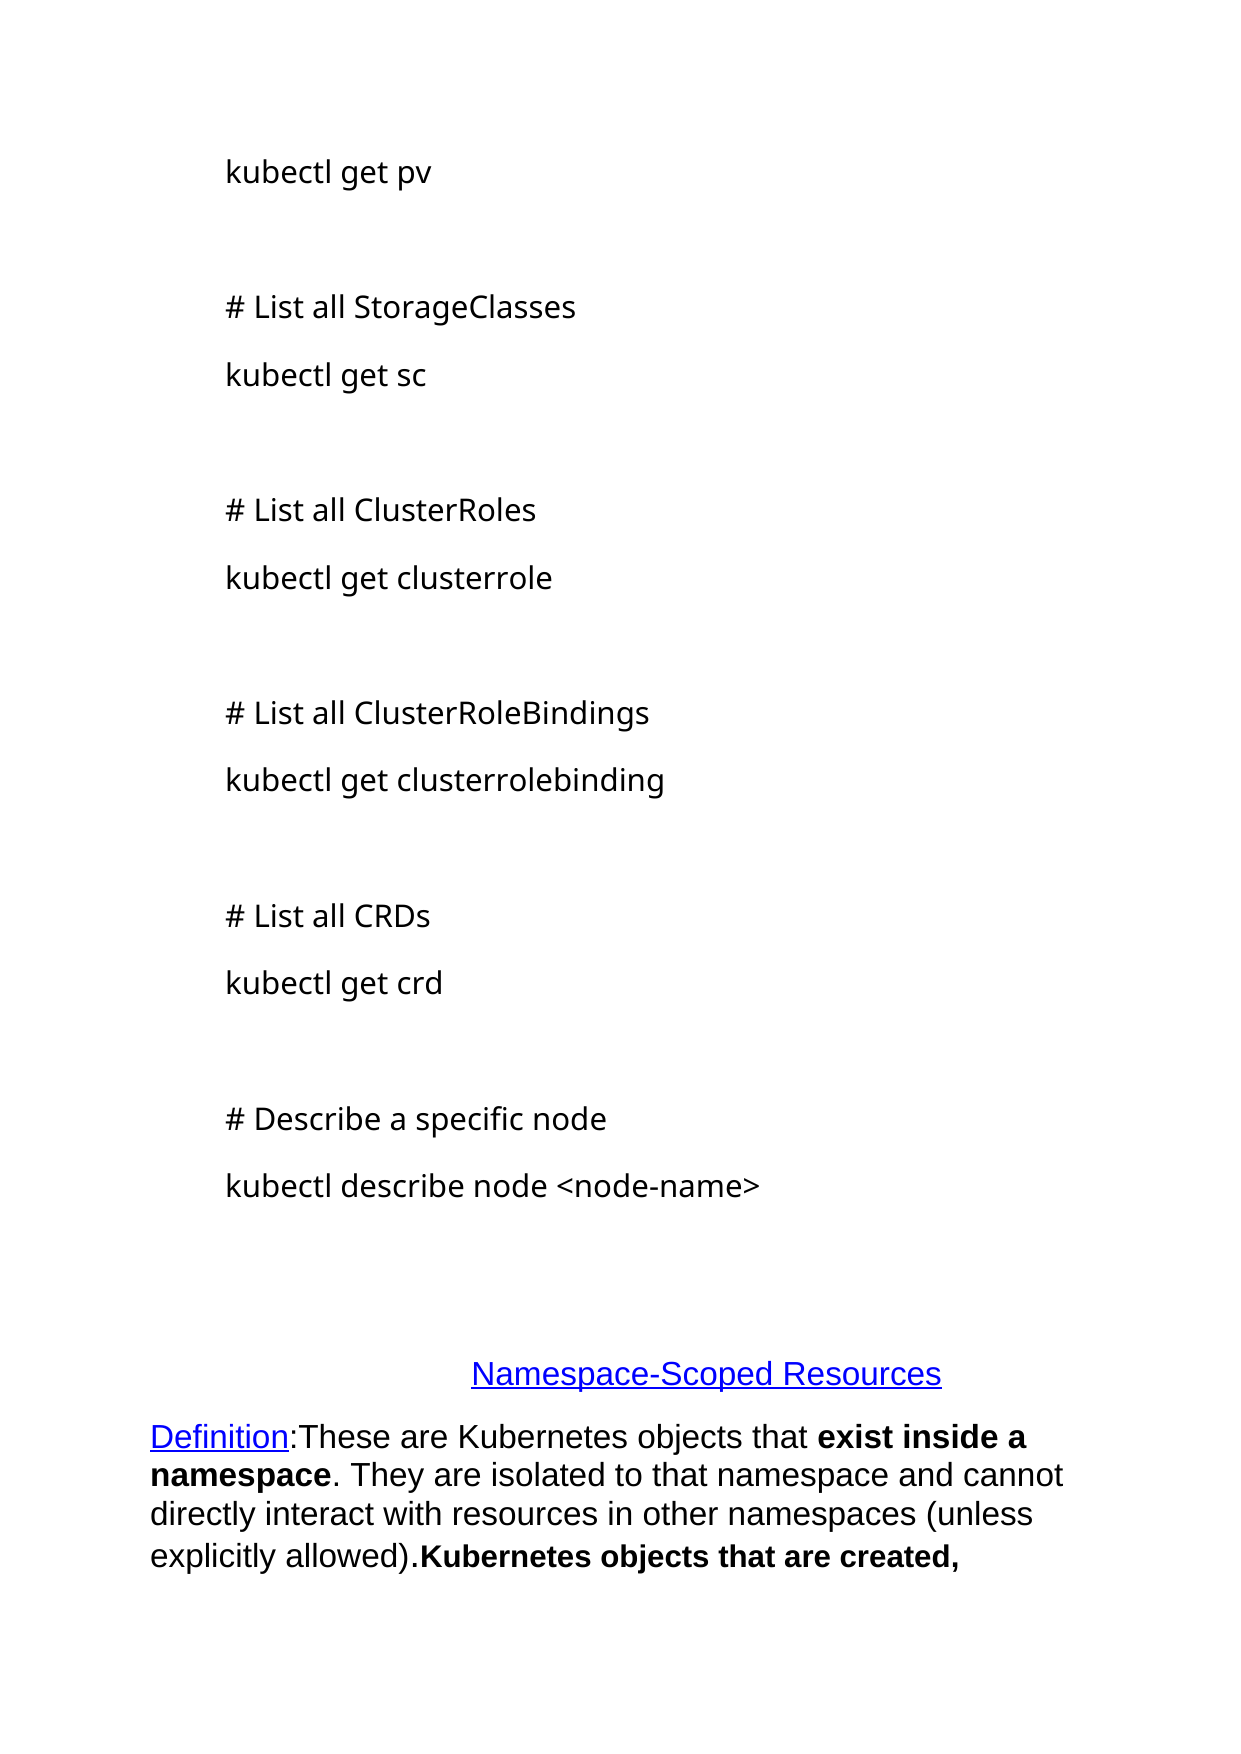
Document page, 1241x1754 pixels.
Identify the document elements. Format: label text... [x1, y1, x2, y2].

text # List all CRDs [225, 894, 1090, 936]
text kubectl get clusterrolebinding [225, 758, 1090, 801]
text # List all ClusterRoles [225, 488, 1090, 531]
text Namespace-Scoped Resources [150, 1353, 1090, 1392]
text kubectl get pv [225, 150, 1090, 193]
text kubectl describe node <node-name> [225, 1164, 1090, 1207]
text Definition:These are Kubernetes objects that exist inside a namespace. They are isolated to that namespace and cannot directly interact with resources in other namespaces (unless explicitly allowed).Kubernetes objects that are created, [150, 1417, 1090, 1575]
text kubectl get sc [225, 353, 1090, 395]
text # List all StorageClasses [225, 285, 1090, 328]
text # List all ClusterRoleBindings [225, 691, 1090, 733]
text kubectl get clusterrole [225, 556, 1090, 598]
text kubectl get crd [225, 961, 1090, 1004]
text # Describe a specific node [225, 1096, 1090, 1139]
